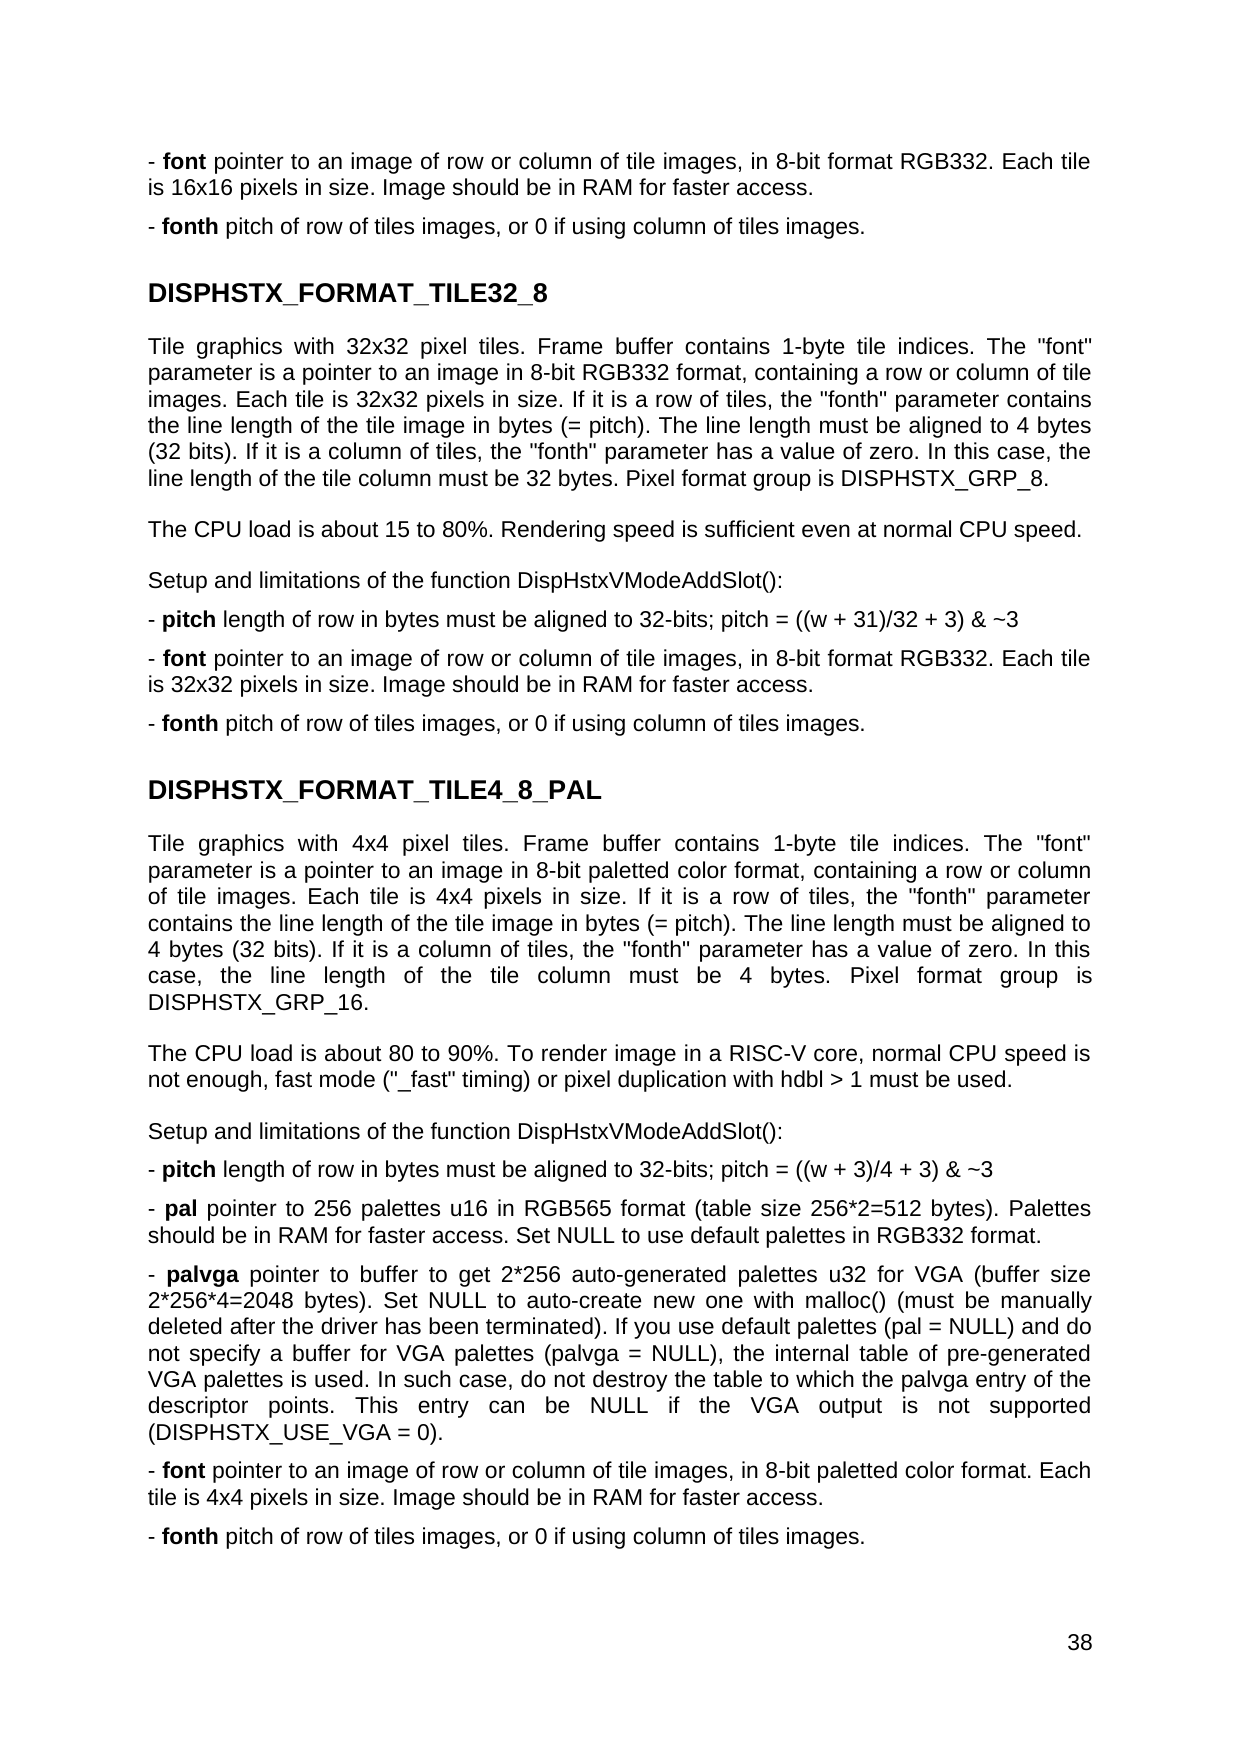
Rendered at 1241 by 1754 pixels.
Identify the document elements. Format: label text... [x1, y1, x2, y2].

text Setup and limitations of the function DispHstxVModeAddSlot(): [148, 567, 1093, 594]
text - fonth pitch of row of tiles images, or 0 if using column of tiles images. [148, 213, 1093, 239]
text - palvga pointer to buffer to get 2*256 auto-generated palettes u32 for VGA (buffer size 2*256*4=2048 bytes). Set NULL to auto-create new one with malloc() (must be manually deleted after the driver has been terminated). If you use default palettes (pal = NULL) and do not specify a buffer for VGA palettes (palvga = NULL), the internal table of pre-generated VGA palettes is used. In such case, do not destroy the table to which the palvga entry of the descriptor points. This entry can be NULL if the VGA output is not supported (DISPHSTX_USE_VGA = 0). [148, 1261, 1093, 1445]
text - font pointer to an image of row or column of tile images, in 8-bit format RGB332. Each tile is 16x16 pixels in size. Image should be in RAM for faster access. [148, 148, 1093, 200]
text Tile graphics with 4x4 pixel tiles. Frame buffer contains 1-byte tile indices. The "font" parameter is a pointer to an image in 8-bit paletted color format, containing a row or column of tile images. Each tile is 4x4 pixels in size. If it is a row of tiles, the "fonth" parameter contains the line length of the tile image in bytes (= pitch). The line length must be aligned to 4 bytes (32 bits). If it is a column of tiles, the "fonth" parameter has a value of zero. In this case, the line length of the tile column must be 4 bytes. Pixel format group is DISPHSTX_GRP_16. [148, 830, 1093, 1015]
subtitle DISPHSTX_FORMAT_TILE32_8 [148, 277, 1093, 308]
text - pal pointer to 256 palettes u16 in RGB565 format (table size 256*2=512 bytes). Palettes should be in RAM for faster access. Set NULL to use default palettes in RGB332 format. [148, 1195, 1093, 1248]
text - font pointer to an image of row or column of tile images, in 8-bit paletted color format. Each tile is 4x4 pixels in size. Image should be in RAM for faster access. [148, 1457, 1093, 1510]
text - pitch length of row in bytes must be aligned to 32-bits; pitch = ((w + 3)/4 + 3) & ~3 [148, 1156, 1093, 1183]
text The CPU load is about 80 to 90%. To render image in a RISC-V core, normal CPU speed is not enough, fast mode ("_fast" timing) or pixel duplication with hdbl > 1 must be used. [148, 1040, 1093, 1093]
text The CPU load is about 15 to 80%. Rendering speed is sufficient even at normal CPU speed. [148, 516, 1093, 542]
text Tile graphics with 32x32 pixel tiles. Frame buffer contains 1-byte tile indices. The "font" parameter is a pointer to an image in 8-bit RGB332 format, containing a row or column of tile images. Each tile is 32x32 pixels in size. If it is a row of tiles, the "fonth" parameter contains the line length of the tile image in bytes (= pitch). The line length must be aligned to 4 bytes (32 bits). If it is a column of tiles, the "fonth" parameter has a value of zero. In this case, the line length of the tile column must be 32 bytes. Pixel format group is DISPHSTX_GRP_8. [148, 333, 1093, 491]
text - fonth pitch of row of tiles images, or 0 if using column of tiles images. [148, 1523, 1093, 1549]
text - fonth pitch of row of tiles images, or 0 if using column of tiles images. [148, 710, 1093, 737]
text - pitch length of row in bytes must be aligned to 32-bits; pitch = ((w + 31)/32 + 3) & ~3 [148, 606, 1093, 633]
subtitle DISPHSTX_FORMAT_TILE4_8_PAL [148, 774, 1093, 805]
text Setup and limitations of the function DispHstxVModeAddSlot(): [148, 1118, 1093, 1144]
text - font pointer to an image of row or column of tile images, in 8-bit format RGB332. Each tile is 32x32 pixels in size. Image should be in RAM for faster access. [148, 645, 1093, 698]
